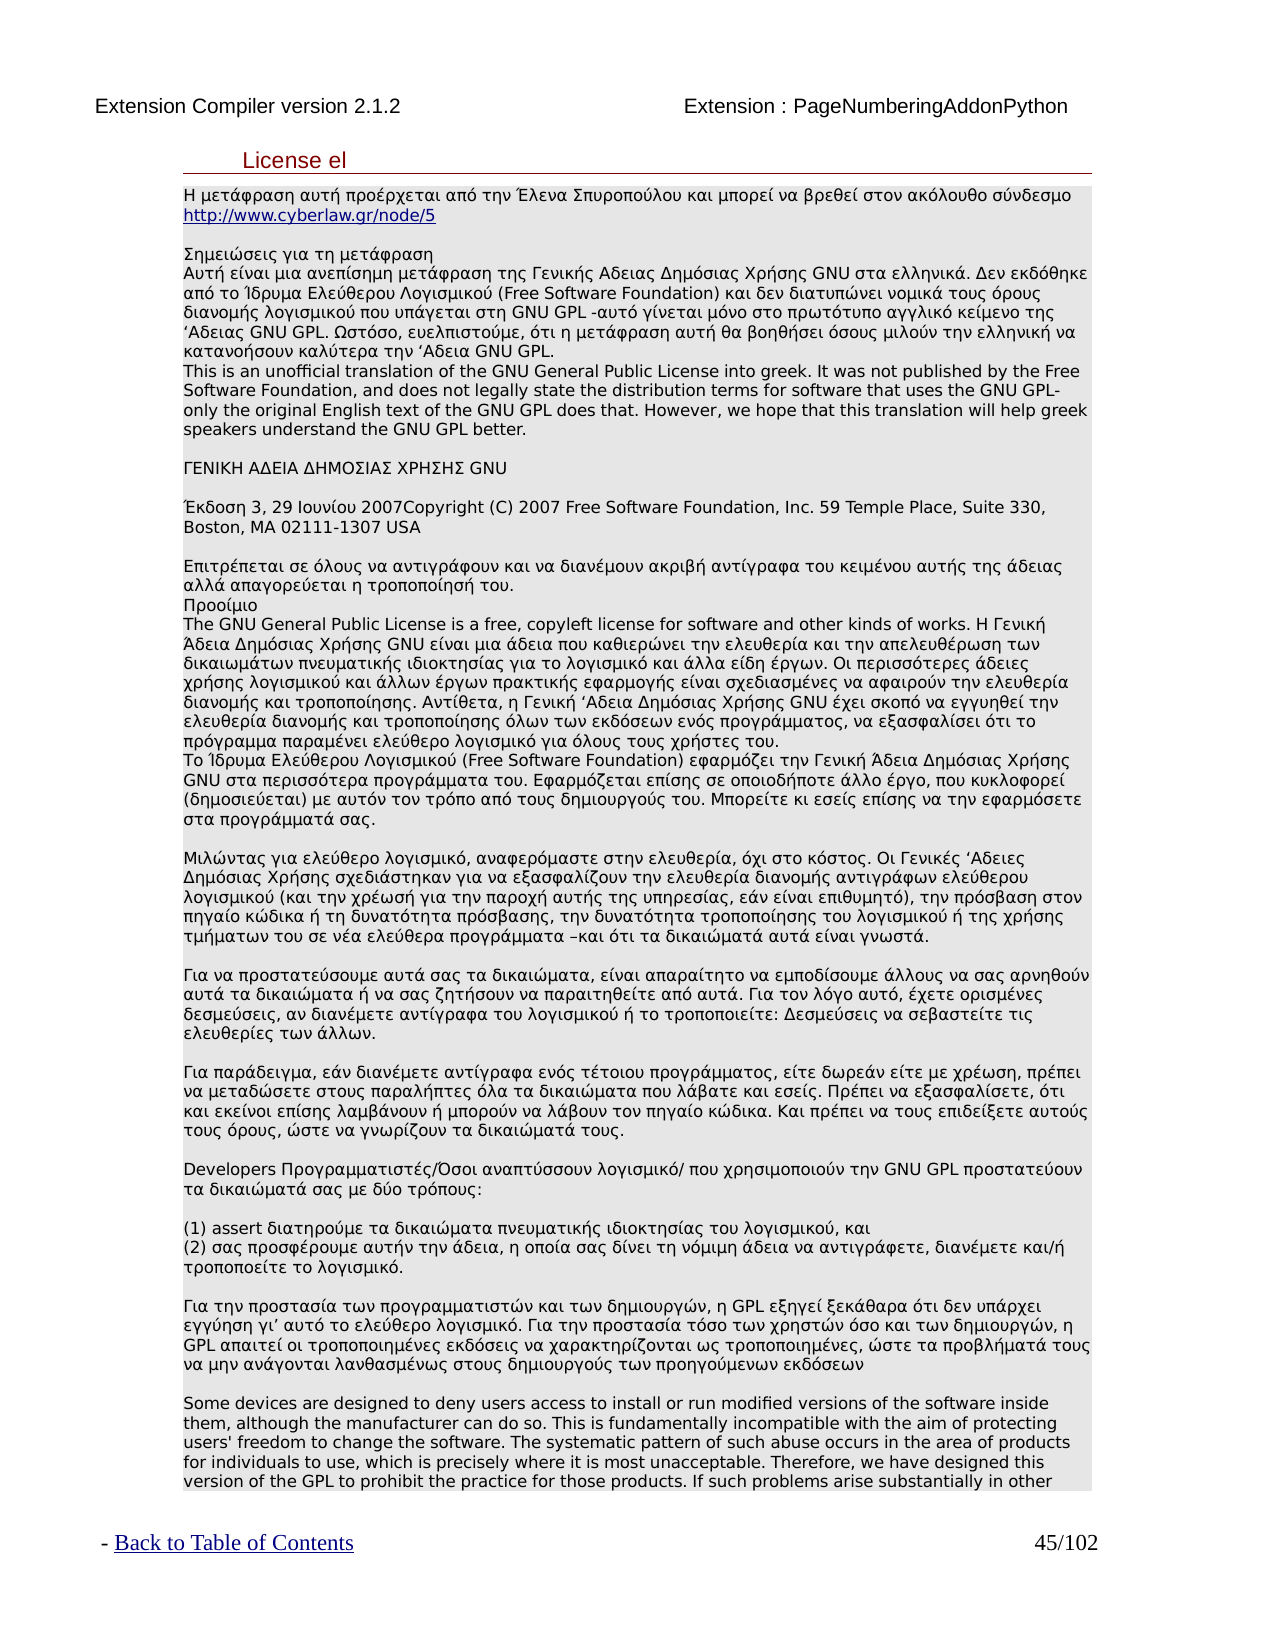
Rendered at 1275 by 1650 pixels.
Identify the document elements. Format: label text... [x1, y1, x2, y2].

text This is an unofficial translation of the GNU General Public License into greek. It was not published by the Free Software Foundation, and does not legally state the distribution terms for software that uses the GNU GPL-only the original English text of the GNU GPL does that. However, we hope that this translation will help greek speakers understand the GNU GPL better. [183, 362, 1092, 439]
text ΓΕΝΙΚΗ ΑΔΕΙΑ ΔΗΜΟΣΙΑΣ ΧΡΗΣΗΣ GNU [183, 459, 1092, 478]
text Επιτρέπεται σε όλους να αντιγράφουν και να διανέμουν ακριβή αντίγραφα του κειμένου αυτής της άδειας αλλά απαγορεύεται η τροποποίησή του. [183, 556, 1092, 595]
text Προοίμιο [183, 595, 1092, 615]
text Some devices are designed to deny users access to install or run modified versions of the software inside them, although the manufacturer can do so. This is fundamentally incompatible with the aim of protecting users' freedom to change the software. The systematic pattern of such abuse occurs in the area of products for individuals to use, which is precisely where it is most unacceptable. Therefore, we have designed this version of the GPL to prohibit the practice for those products. If such problems arise substantially in other [183, 1394, 1092, 1491]
text (1) assert διατηρούμε τα δικαιώματα πνευματικής ιδιοκτησίας του λογισμικού, και [183, 1219, 1092, 1238]
text Αυτή είναι μια ανεπίσημη μετάφραση της Γενικής Aδειας Δημόσιας Χρήσης GNU στα ελληνικά. Δεν εκδόθηκε από το Ίδρυμα Ελεύθερου Λογισμικού (Free Software Foundation) και δεν διατυπώνει νομικά τους όρους διανομής λογισμικού που υπάγεται στη GNU GPL -αυτό γίνεται μόνο στο πρωτότυπο αγγλικό κείμενο της ‘Αδειας GNU GPL. Ωστόσο, ευελπιστούμε, ότι η μετάφραση αυτή θα βοηθήσει όσους μιλούν την ελληνική να κατανοήσουν καλύτερα την ‘Aδεια GNU GPL. [183, 264, 1092, 362]
text Developers Προγραμματιστές/Όσοι αναπτύσσουν λογισμικό/ που χρησιμοποιούν την GNU GPL προστατεύουν τα δικαιώματά σας με δύο τρόπους: [183, 1160, 1092, 1199]
text (2) σας προσφέρουμε αυτήν την άδεια, η οποία σας δίνει τη νόμιμη άδεια να αντιγράφετε, διανέμετε και/ή τροποποείτε το λογισμικό. [183, 1238, 1092, 1277]
text The GNU General Public License is a free, copyleft license for software and other kinds of works. Η Γενική Άδεια Δημόσιας Χρήσης GNU είναι μια άδεια που καθιερώνει την ελευθερία και την απελευθέρωση των δικαιωμάτων πνευματικής ιδιοκτησίας για το λογισμικό και άλλα είδη έργων. Οι περισσότερες άδειες χρήσης λογισμικού και άλλων έργων πρακτικής εφαρμογής είναι σχεδιασμένες να αφαιρούν την ελευθερία διανομής και τροποποίησης. Αντίθετα, η Γενική ‘Αδεια Δημόσιας Χρήσης GNU έχει σκοπό να εγγυηθεί την ελευθερία διανομής και τροποποίησης όλων των εκδόσεων ενός προγράμματος, να εξασφαλίσει ότι το πρόγραμμα παραμένει ελεύθερο λογισμικό για όλους τους χρήστες του. [183, 615, 1092, 751]
text Για την προστασία των προγραμματιστών και των δημιουργών, η GPL εξηγεί ξεκάθαρα ότι δεν υπάρχει εγγύηση γι’ αυτό το ελεύθερο λογισμικό. Για την προστασία τόσο των χρηστών όσο και των δημιουργών, η GPL απαιτεί οι τροποποιημένες εκδόσεις να χαρακτηρίζονται ως τροποποιημένες, ώστε τα προβλήματά τους να μην ανάγονται λανθασμένως στους δημιουργούς των προηγούμενων εκδόσεων [183, 1297, 1092, 1374]
text http://www.cyberlaw.gr/node/5 [183, 206, 1092, 225]
text Μιλώντας για ελεύθερο λογισμικό, αναφερόμαστε στην ελευθερία, όχι στο κόστος. Οι Γενικές ‘Αδειες Δημόσιας Χρήσης σχεδιάστηκαν για να εξασφαλίζουν την ελευθερία διανομής αντιγράφων ελεύθερου λογισμικού (και την χρέωσή για την παροχή αυτής της υπηρεσίας, εάν είναι επιθυμητό), την πρόσβαση στον πηγαίο κώδικα ή τη δυνατότητα πρόσβασης, την δυνατότητα τροποποίησης του λογισμικού ή της χρήσης τμήματων του σε νέα ελεύθερα προγράμματα –και ότι τα δικαιώματά αυτά είναι γνωστά. [183, 849, 1092, 946]
text Σημειώσεις για τη μετάφραση [183, 245, 1092, 264]
text Για παράδειγμα, εάν διανέμετε αντίγραφα ενός τέτοιου προγράμματος, είτε δωρεάν είτε με χρέωση, πρέπει να μεταδώσετε στους παραλήπτες όλα τα δικαιώματα που λάβατε και εσείς. Πρέπει να εξασφαλίσετε, ότι και εκείνοι επίσης λαμβάνουν ή μπορούν να λάβουν τον πηγαίο κώδικα. Και πρέπει να τους επιδείξετε αυτούς τους όρους, ώστε να γνωρίζουν τα δικαιώματά τους. [183, 1063, 1092, 1141]
text Η μετάφραση αυτή προέρχεται από την Έλενα Σπυροπούλου και μπορεί να βρεθεί στον ακόλουθο σύνδεσμο [183, 186, 1092, 206]
text Για να προστατεύσουμε αυτά σας τα δικαιώματα, είναι απαραίτητο να εμποδίσουμε άλλους να σας αρνηθούν αυτά τα δικαιώματα ή να σας ζητήσουν να παραιτηθείτε από αυτά. Για τον λόγο αυτό, έχετε ορισμένες δεσμεύσεις, αν διανέμετε αντίγραφα του λογισμικού ή το τροποποιείτε: Δεσμεύσεις να σεβαστείτε τις ελευθερίες των άλλων. [183, 966, 1092, 1043]
text Έκδοση 3, 29 Ιουνίου 2007 Copyright (C) 2007 Free Software Foundation, Inc. 59 Temple Place, Suite 330, Boston, MA 02111-1307 USA [183, 498, 1092, 537]
text Το Ίδρυμα Ελεύθερου Λογισμικού (Free Software Foundation) εφαρμόζει την Γενική Άδεια Δημόσιας Χρήσης GNU στα περισσότερα προγράμματα του. Εφαρμόζεται επίσης σε οποιοδήποτε άλλο έργο, που κυκλοφορεί (δημοσιεύεται) με αυτόν τον τρόπο από τους δημιουργούς του. Μπορείτε κι εσείς επίσης να την εφαρμόσετε στα προγράμματά σας. [183, 751, 1092, 829]
text License el [183, 147, 1092, 173]
